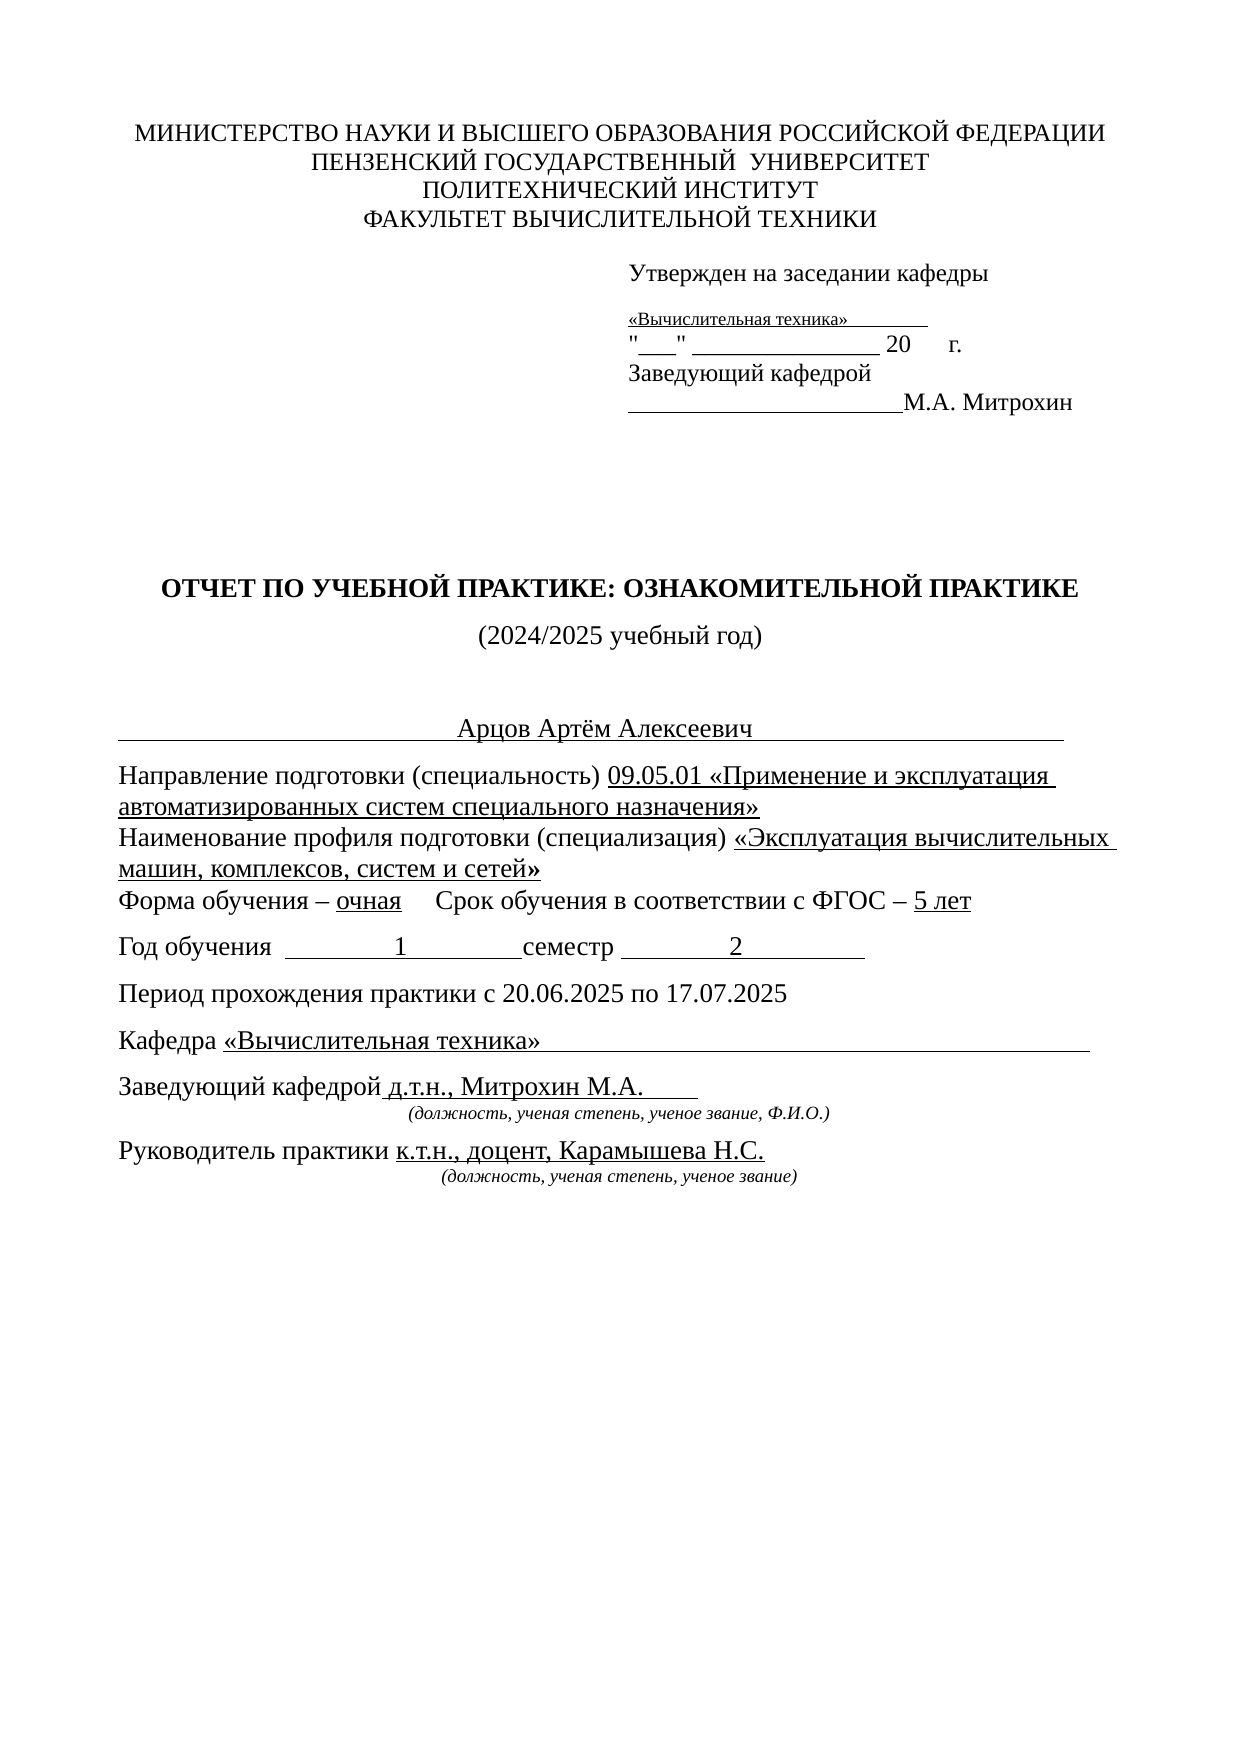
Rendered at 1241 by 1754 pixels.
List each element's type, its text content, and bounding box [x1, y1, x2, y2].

subtitle Кафедра «Вычислительная техника» [118, 1024, 1122, 1055]
text Форма обучения – очная Срок обучения в соответствии с ФГОС – 5 лет [118, 884, 1122, 915]
subtitle Заведующий кафедрой д.т.н., Митрохин М.А. [118, 1070, 1122, 1102]
text (должность, ученая степень, ученое звание) [118, 1165, 1122, 1187]
text Наименование профиля подготовки (специализация) «Эксплуатация вычислительных машин, комплексов, систем и сетей» [118, 821, 1122, 884]
text (2024/2025 учебный год) [118, 619, 1122, 650]
subtitle Направление подготовки (специальность) 09.05.01 «Применение и эксплуатация автоматизированных систем специального назначения» [118, 759, 1122, 821]
text Год обучения 1 семестр 2 [118, 930, 1122, 962]
table_cell [617, 416, 1161, 572]
subtitle Период прохождения практики с 20.06.2025 по 17.07.2025 [118, 977, 1122, 1008]
subtitle ФАКУЛЬТЕТ ВЫЧИСЛИТЕЛЬНОЙ ТЕХНИКИ [118, 204, 1122, 233]
text (должность, ученая степень, ученое звание, Ф.И.О.) [118, 1102, 1122, 1123]
text ОТЧЕТ ПО УЧЕБНОЙ ПРАКТИКЕ: ОЗНАКОМИТЕЛЬНОЙ ПРАКТИКЕ [118, 572, 1122, 604]
subtitle Арцов Артём Алексеевич [118, 712, 1122, 744]
subtitle МИНИСТЕРСТВО НАУКИ И ВЫСШЕГО ОБРАЗОВАНИЯ РОССИЙСКОЙ ФЕДЕРАЦИИ [118, 118, 1122, 147]
subtitle ПЕНЗЕНСКИЙ ГОСУДАРСТВЕННЫЙ УНИВЕРСИТЕТ [118, 147, 1122, 176]
subtitle Руководитель практики к.т.н., доцент, Карамышева Н.С. [118, 1134, 1122, 1165]
table_cell [118, 416, 617, 572]
table_header Утвержден на заседании кафедры «Вычислительная техника» "___" _______________ 20 г. Заведующий кафедрой М.А. Митрохин [617, 233, 1161, 416]
subtitle ПОЛИТЕХНИЧЕСКИЙ ИНСТИТУТ [118, 176, 1122, 204]
table_header [118, 233, 617, 416]
